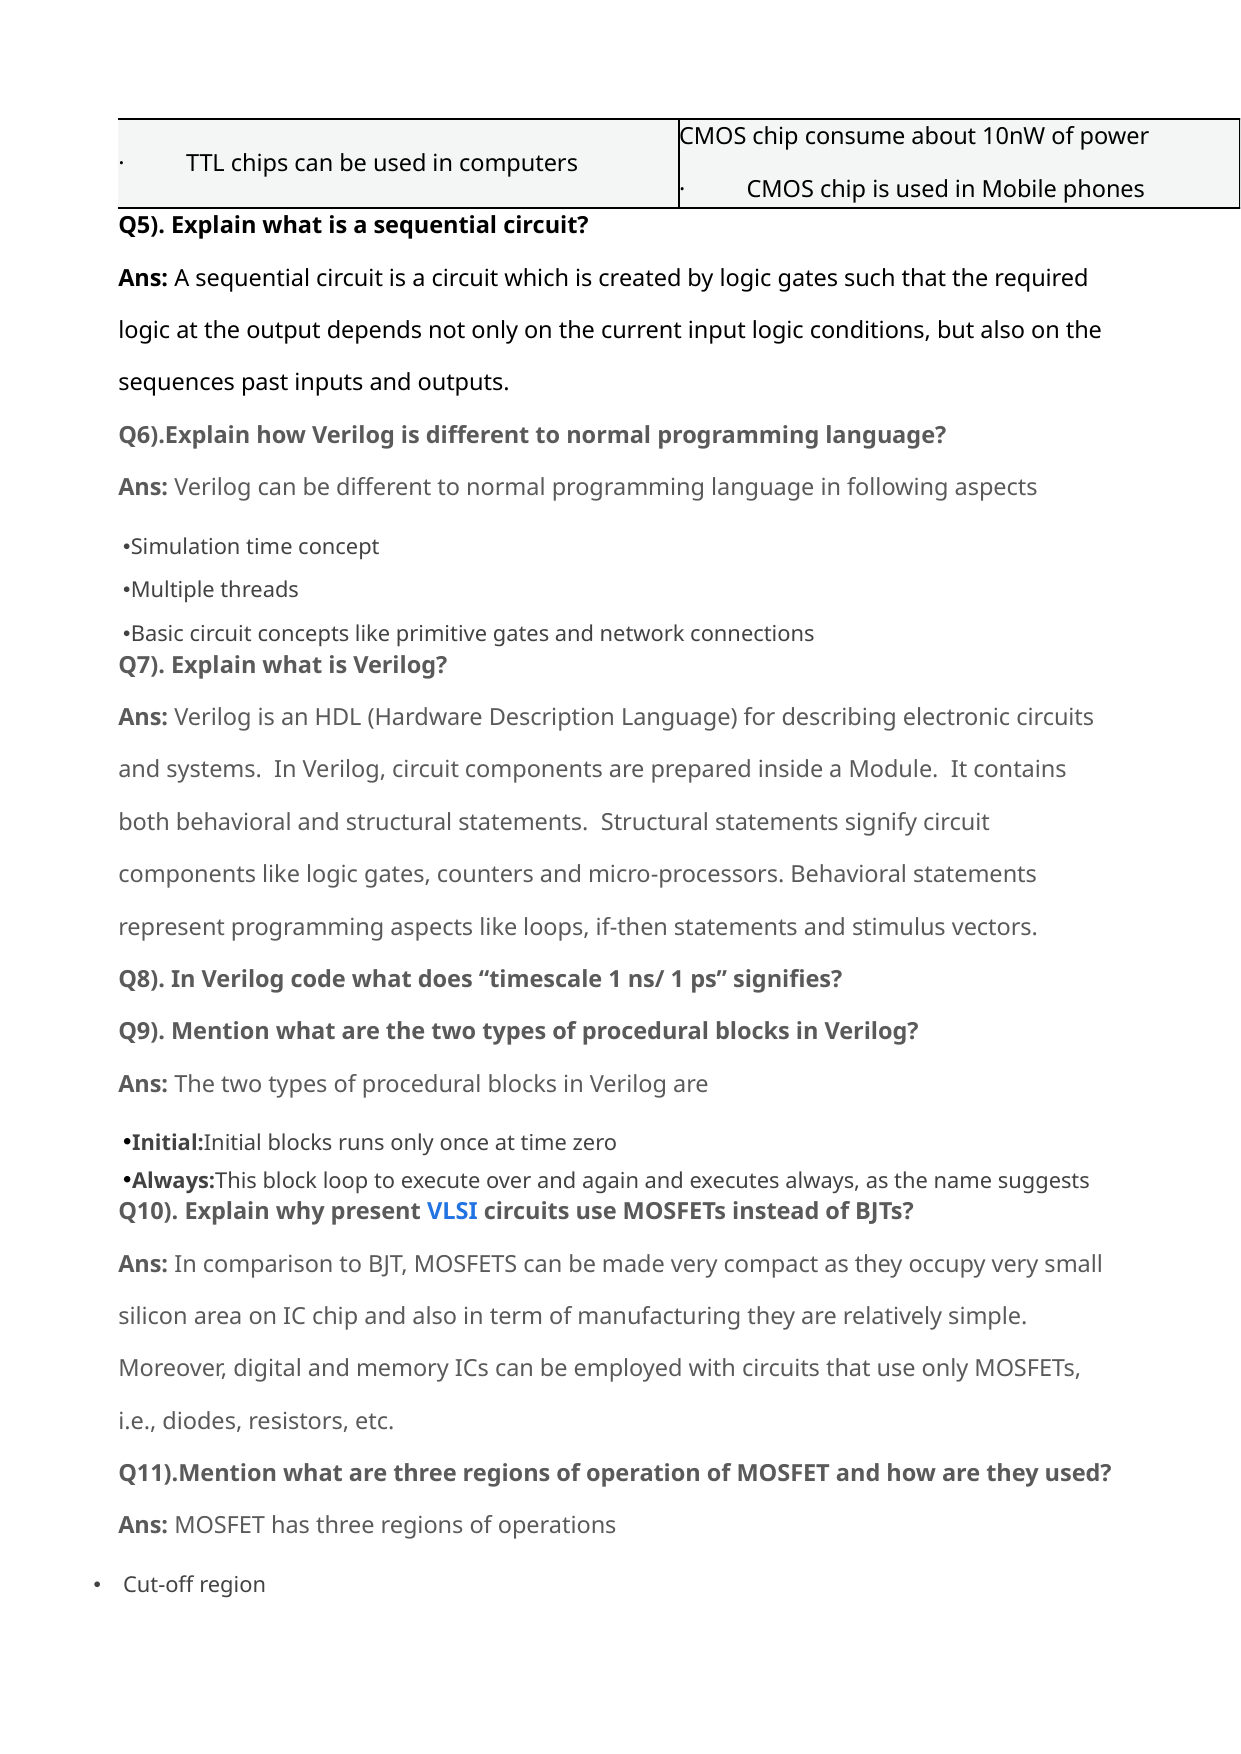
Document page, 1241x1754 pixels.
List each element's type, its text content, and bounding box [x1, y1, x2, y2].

text Q7). Explain what is Verilog? Ans: Verilog is an HDL (Hardware Description Language) for describing electronic circuits and systems. In Verilog, circuit components are prepared inside a Module. It contains both behavioral and structural statements. Structural statements signify circuit components like logic gates, counters and micro-processors. Behavioral statements represent programming aspects like loops, if-then statements and stimulus vectors. [118, 648, 1122, 942]
text Q8). In Verilog code what does “timescale 1 ns/ 1 ps” signifies? Q9). Mention what are the two types of procedural blocks in Verilog? Ans: The two types of procedural blocks in Verilog are [118, 962, 1122, 1099]
table_cell CMOS chip consume about 10nW of power · CMOS chip is used in Mobile phones [680, 120, 1239, 207]
list Cut-off region [118, 1561, 1122, 1599]
list Basic circuit concepts like primitive gates and network connections [118, 610, 1122, 648]
table_cell · TTL chips can be used in computers [118, 120, 678, 207]
text Q5). Explain what is a sequential circuit? Ans: A sequential circuit is a circuit which is created by logic gates such that the required logic at the output depends not only on the current input logic conditions, but also on the sequences past inputs and outputs. [118, 209, 1122, 398]
list Initial:Initial blocks runs only once at time zero [118, 1119, 1122, 1157]
list Simulation time concept [118, 523, 1122, 560]
text Q6).Explain how Verilog is different to normal programming language? Ans: Verilog can be different to normal programming language in following aspects [118, 418, 1122, 502]
list Multiple threads [118, 567, 1122, 604]
text Q11).Mention what are three regions of operation of MOSFET and how are they used? Ans: MOSFET has three regions of operations [118, 1456, 1122, 1541]
text Q10). Explain why present VLSI circuits use MOSFETs instead of BJTs? Ans: In comparison to BJT, MOSFETS can be made very compact as they occupy very small silicon area on IC chip and also in term of manufacturing they are relatively simple. Moreover, digital and memory ICs can be employed with circuits that use only MOSFETs, i.e., diodes, resistors, etc. [118, 1194, 1122, 1436]
list Always:This block loop to execute over and again and executes always, as the name suggests [118, 1157, 1122, 1194]
